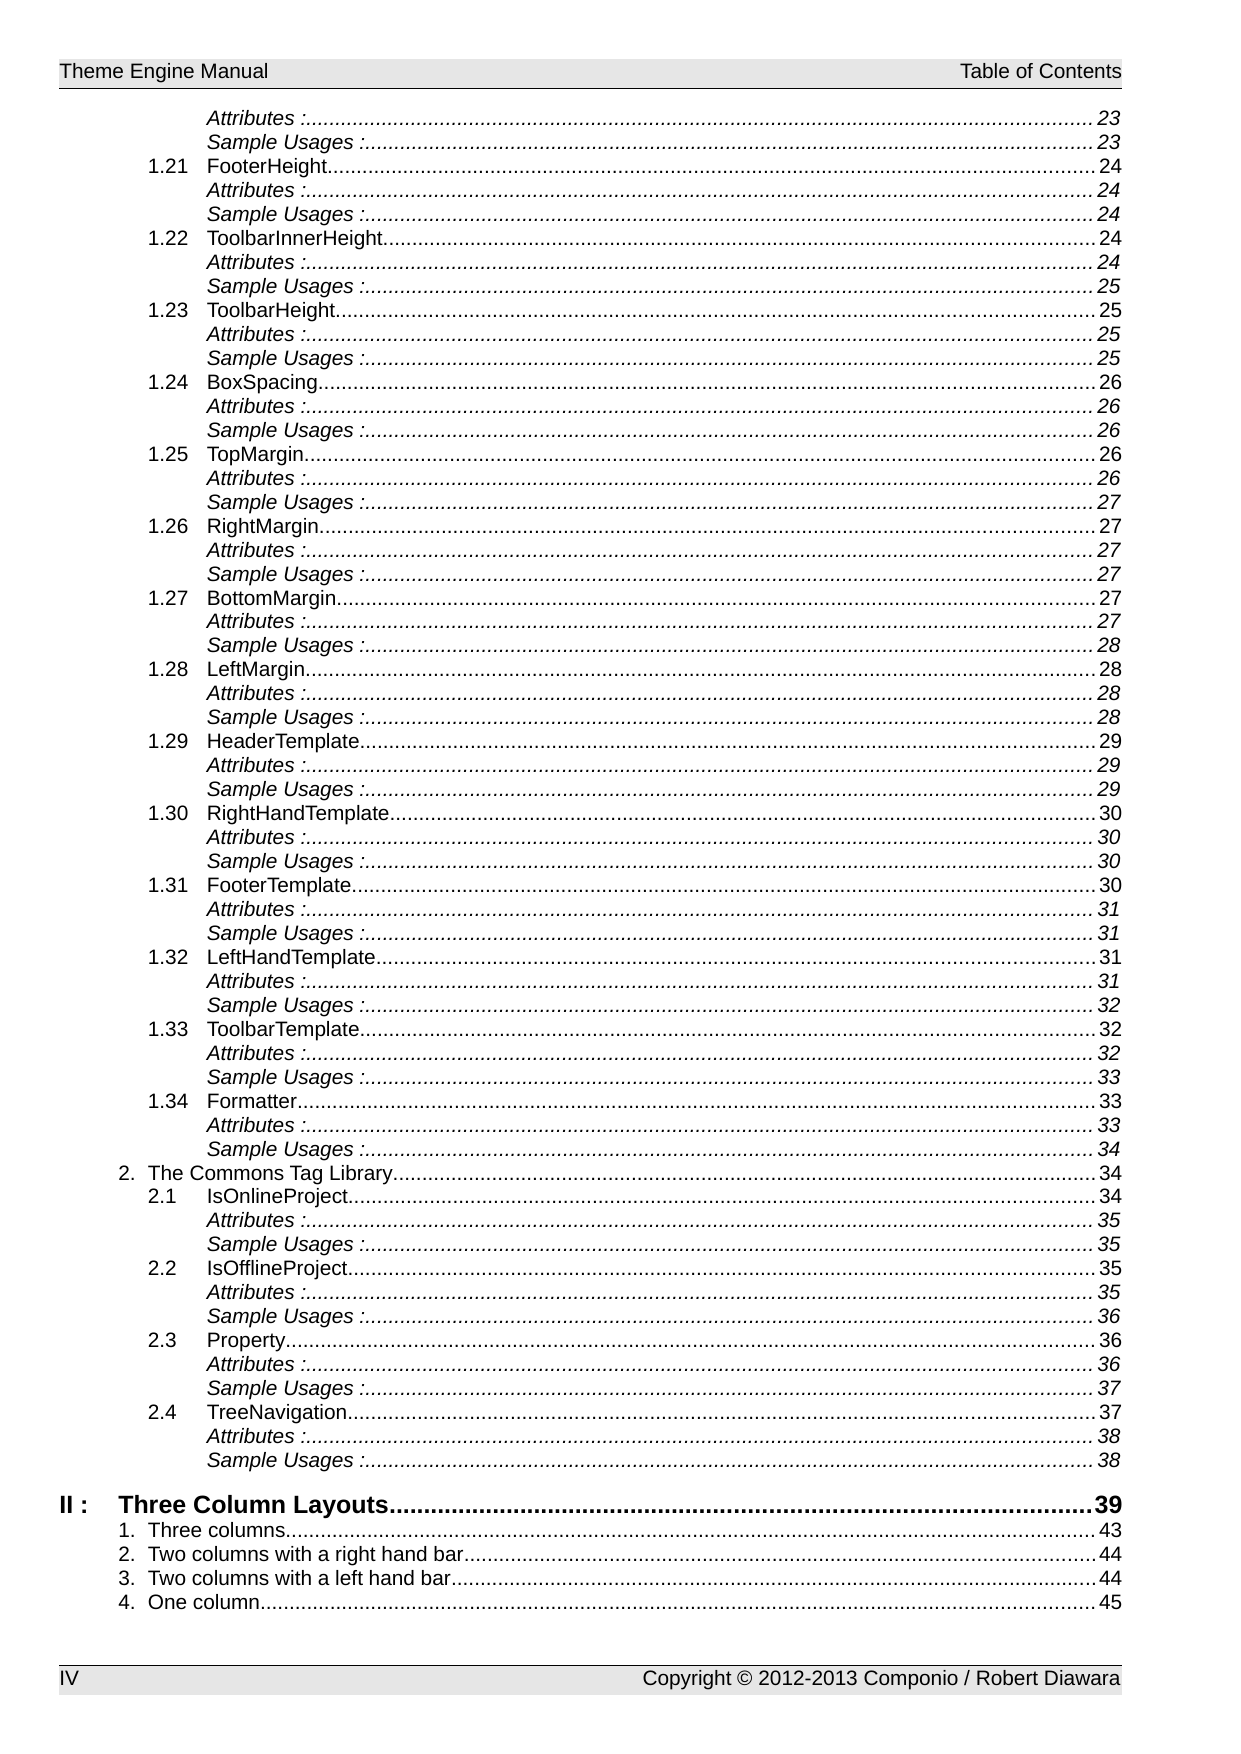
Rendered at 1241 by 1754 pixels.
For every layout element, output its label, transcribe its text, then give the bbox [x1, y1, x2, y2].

text 1.31 FooterTemplate 30 [148, 873, 1122, 897]
text II : Three Column Layouts 39 [59, 1489, 1122, 1518]
text Sample Usages : 24 [207, 202, 1122, 226]
text Attributes : 23 [207, 106, 1122, 130]
text Sample Usages : 29 [207, 777, 1122, 801]
text Sample Usages : 23 [207, 130, 1122, 154]
text 1.26 RightMargin 27 [148, 513, 1122, 537]
text Attributes : 28 [207, 681, 1122, 705]
text Sample Usages : 36 [207, 1304, 1122, 1328]
text 1.29 HeaderTemplate 29 [148, 729, 1122, 753]
text Sample Usages : 30 [207, 849, 1122, 873]
text Sample Usages : 38 [207, 1448, 1122, 1472]
text 1.34 Formatter 33 [148, 1088, 1122, 1112]
text 3. Two columns with a left hand bar 44 [118, 1566, 1122, 1590]
text Attributes : 31 [207, 969, 1122, 993]
text Sample Usages : 31 [207, 921, 1122, 945]
text 2.4 TreeNavigation 37 [148, 1400, 1122, 1424]
text 1. Three columns 43 [118, 1518, 1122, 1542]
text Attributes : 35 [207, 1280, 1122, 1304]
text Sample Usages : 33 [207, 1064, 1122, 1088]
text 1.25 TopMargin 26 [148, 442, 1122, 466]
text Attributes : 33 [207, 1112, 1122, 1136]
text 2.3 Property 36 [148, 1328, 1122, 1352]
text 2. Two columns with a right hand bar 44 [118, 1542, 1122, 1566]
text 4. One column 45 [118, 1590, 1122, 1614]
text 1.21 FooterHeight 24 [148, 154, 1122, 178]
text Attributes : 25 [207, 322, 1122, 346]
text 2.2 IsOfflineProject 35 [148, 1256, 1122, 1280]
text Sample Usages : 32 [207, 993, 1122, 1017]
text Sample Usages : 37 [207, 1376, 1122, 1400]
text Sample Usages : 28 [207, 705, 1122, 729]
text 1.22 ToolbarInnerHeight 24 [148, 226, 1122, 250]
text Attributes : 27 [207, 537, 1122, 561]
text Sample Usages : 25 [207, 346, 1122, 370]
text Sample Usages : 25 [207, 274, 1122, 298]
text Attributes : 26 [207, 394, 1122, 418]
text Attributes : 35 [207, 1208, 1122, 1232]
text Sample Usages : 26 [207, 418, 1122, 442]
text Sample Usages : 34 [207, 1136, 1122, 1160]
text 1.24 BoxSpacing 26 [148, 370, 1122, 394]
text Attributes : 26 [207, 466, 1122, 489]
text 2.1 IsOnlineProject 34 [148, 1184, 1122, 1208]
text Attributes : 30 [207, 825, 1122, 849]
text 1.32 LeftHandTemplate 31 [148, 945, 1122, 969]
text 1.28 LeftMargin 28 [148, 657, 1122, 681]
text Sample Usages : 28 [207, 633, 1122, 657]
text Attributes : 38 [207, 1424, 1122, 1448]
text Sample Usages : 27 [207, 561, 1122, 585]
text Attributes : 36 [207, 1352, 1122, 1376]
text 1.33 ToolbarTemplate 32 [148, 1017, 1122, 1041]
text 1.23 ToolbarHeight 25 [148, 298, 1122, 322]
text Attributes : 24 [207, 250, 1122, 274]
text 2. The Commons Tag Library 34 [118, 1160, 1122, 1184]
text 1.27 BottomMargin 27 [148, 585, 1122, 609]
text 1.30 RightHandTemplate 30 [148, 801, 1122, 825]
text Attributes : 24 [207, 178, 1122, 202]
text Attributes : 29 [207, 753, 1122, 777]
text Attributes : 32 [207, 1041, 1122, 1064]
text Attributes : 27 [207, 609, 1122, 633]
text Sample Usages : 27 [207, 489, 1122, 513]
text Attributes : 31 [207, 897, 1122, 921]
text Sample Usages : 35 [207, 1232, 1122, 1256]
